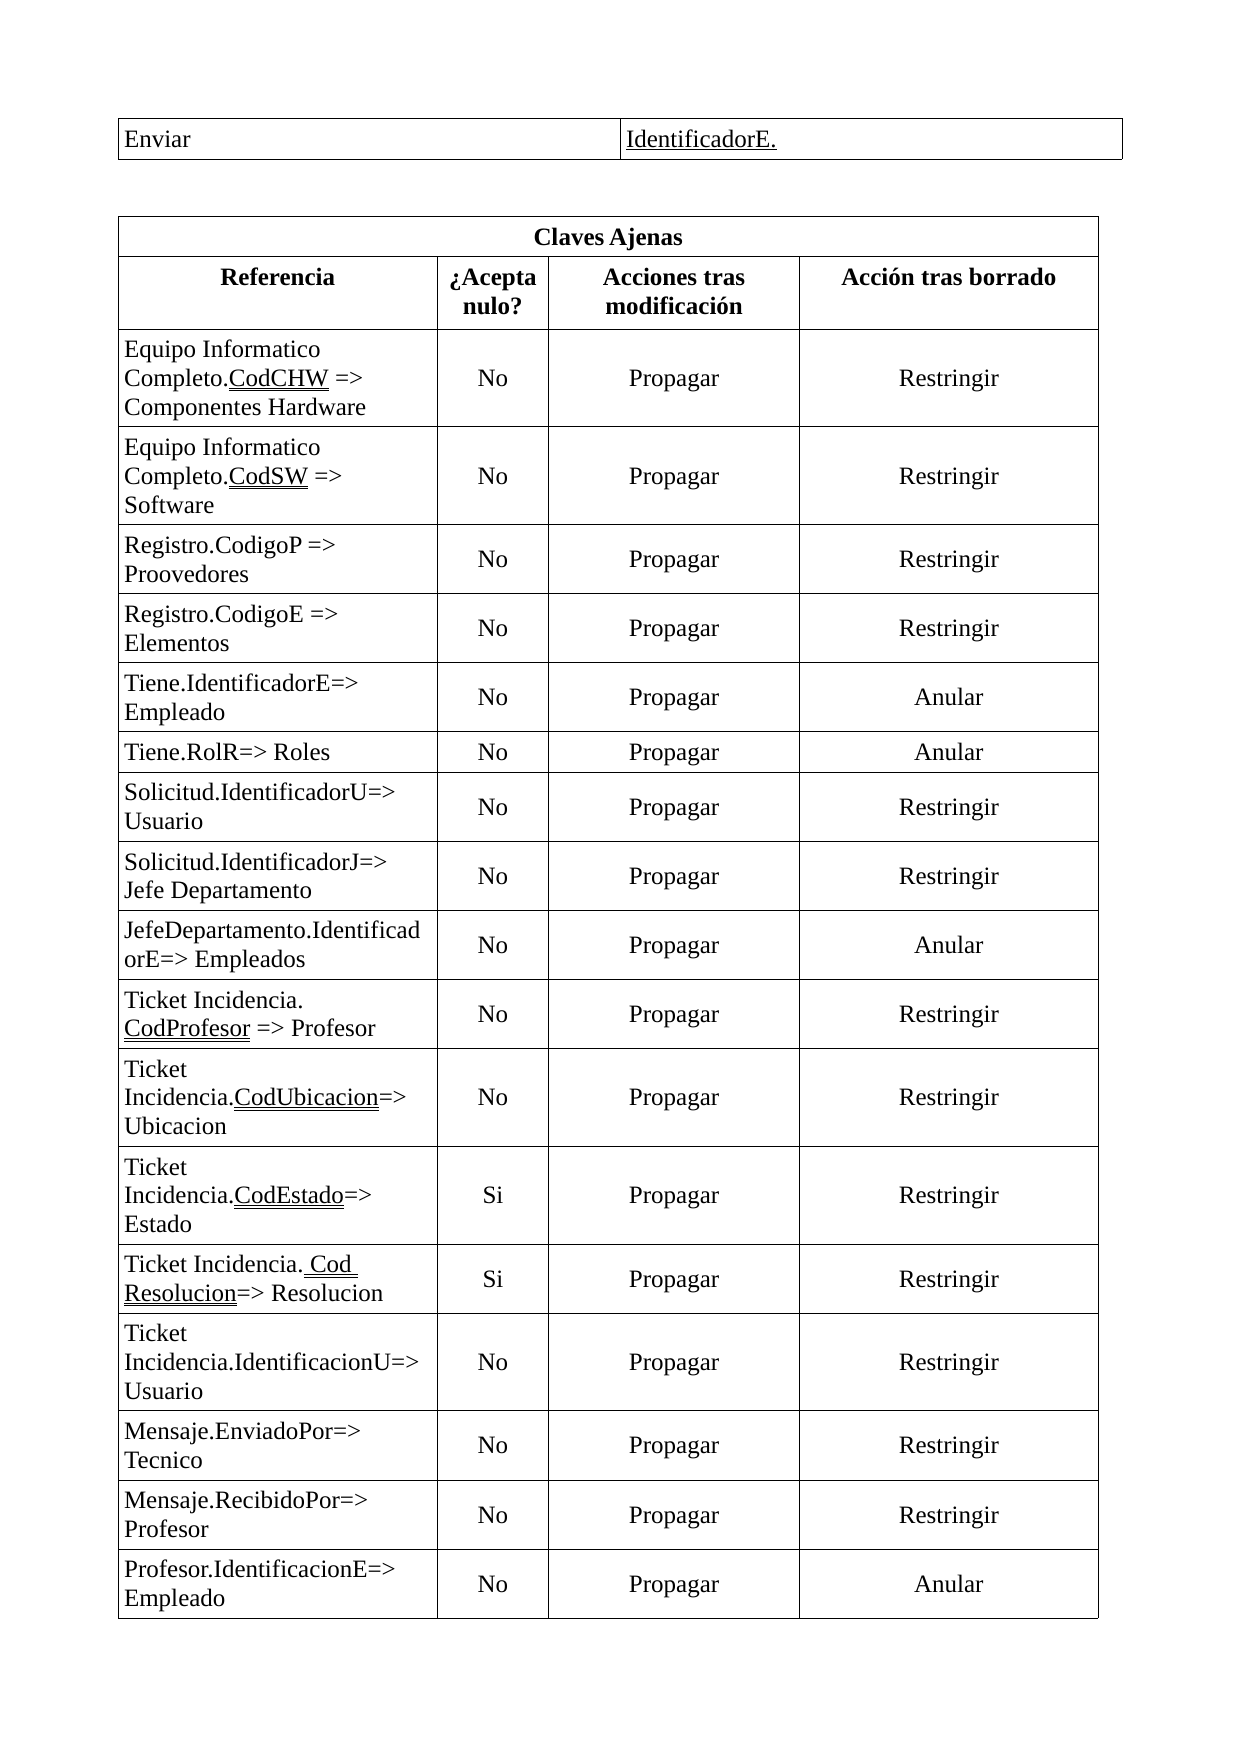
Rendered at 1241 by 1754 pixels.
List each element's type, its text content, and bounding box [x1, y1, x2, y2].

table_cell Restringir [800, 1314, 1098, 1410]
table_cell Propagar [549, 1411, 799, 1479]
table_cell Restringir [800, 980, 1098, 1048]
table_header Claves Ajenas [119, 217, 1098, 256]
table_cell Restringir [800, 1245, 1098, 1313]
table_cell Propagar [549, 980, 799, 1048]
table_cell Acción tras borrado [800, 257, 1098, 328]
table_cell Profesor.IdentificacionE=> Empleado [119, 1550, 437, 1618]
table_cell No [438, 980, 548, 1048]
table_cell No [438, 1411, 548, 1479]
table_cell No [438, 330, 548, 426]
table_cell Ticket Incidencia. CodProfesor => Profesor [119, 980, 437, 1048]
table_cell Propagar [549, 525, 799, 593]
table_cell Restringir [800, 594, 1098, 662]
table_cell Propagar [549, 1550, 799, 1618]
table_cell Equipo Informatico Completo.CodSW => Software [119, 427, 437, 524]
table_cell Si [438, 1147, 548, 1243]
table_cell Restringir [800, 525, 1098, 593]
table_cell Restringir [800, 330, 1098, 426]
table_cell No [438, 773, 548, 841]
table_cell Solicitud.IdentificadorU=> Usuario [119, 773, 437, 841]
table_cell IdentificadorE. [621, 119, 1122, 158]
table_cell Propagar [549, 773, 799, 841]
table_cell Restringir [800, 1411, 1098, 1479]
table_cell No [438, 1314, 548, 1410]
table_cell Equipo Informatico Completo.CodCHW => Componentes Hardware [119, 330, 437, 426]
table_cell Propagar [549, 427, 799, 524]
table_cell Registro.CodigoP => Proovedores [119, 525, 437, 593]
table_cell Propagar [549, 1245, 799, 1313]
table_cell Propagar [549, 1314, 799, 1410]
table_cell Anular [800, 732, 1098, 772]
table_cell No [438, 427, 548, 524]
table_cell Propagar [549, 1049, 799, 1146]
table_cell Anular [800, 911, 1098, 979]
table_cell Acciones tras modificación [549, 257, 799, 328]
table_cell Restringir [800, 1481, 1098, 1548]
table_cell No [438, 1481, 548, 1548]
table_cell Enviar [119, 119, 620, 158]
table_cell No [438, 911, 548, 979]
table_cell Restringir [800, 1049, 1098, 1146]
table_cell No [438, 1550, 548, 1618]
table_cell Propagar [549, 330, 799, 426]
table_cell Anular [800, 1550, 1098, 1618]
table_cell JefeDepartamento.IdentificadorE=> Empleados [119, 911, 437, 979]
table_cell No [438, 594, 548, 662]
table_cell Anular [800, 663, 1098, 731]
table_cell Ticket Incidencia.IdentificacionU=> Usuario [119, 1314, 437, 1410]
table_cell Mensaje.EnviadoPor=> Tecnico [119, 1411, 437, 1479]
table_cell No [438, 663, 548, 731]
table_cell Ticket Incidencia. Cod Resolucion=> Resolucion [119, 1245, 437, 1313]
table_cell Propagar [549, 911, 799, 979]
table_cell Restringir [800, 773, 1098, 841]
table_cell Mensaje.RecibidoPor=> Profesor [119, 1481, 437, 1548]
table_cell Restringir [800, 1147, 1098, 1243]
table_cell ¿Acepta nulo? [438, 257, 548, 328]
table_cell No [438, 732, 548, 772]
table_cell Propagar [549, 842, 799, 910]
table_cell Ticket Incidencia.CodEstado=> Estado [119, 1147, 437, 1243]
table_cell No [438, 842, 548, 910]
table_cell Referencia [119, 257, 437, 328]
table_cell Propagar [549, 732, 799, 772]
table_cell Si [438, 1245, 548, 1313]
table_cell Propagar [549, 663, 799, 731]
table_cell No [438, 1049, 548, 1146]
table_cell Restringir [800, 842, 1098, 910]
table_cell Tiene.IdentificadorE=> Empleado [119, 663, 437, 731]
table_cell Propagar [549, 1147, 799, 1243]
table_cell Solicitud.IdentificadorJ=> Jefe Departamento [119, 842, 437, 910]
table_cell Ticket Incidencia.CodUbicacion=> Ubicacion [119, 1049, 437, 1146]
table_cell Registro.CodigoE => Elementos [119, 594, 437, 662]
table_cell Tiene.RolR=> Roles [119, 732, 437, 772]
table_cell Restringir [800, 427, 1098, 524]
table_cell Propagar [549, 594, 799, 662]
table_cell No [438, 525, 548, 593]
table_cell Propagar [549, 1481, 799, 1548]
